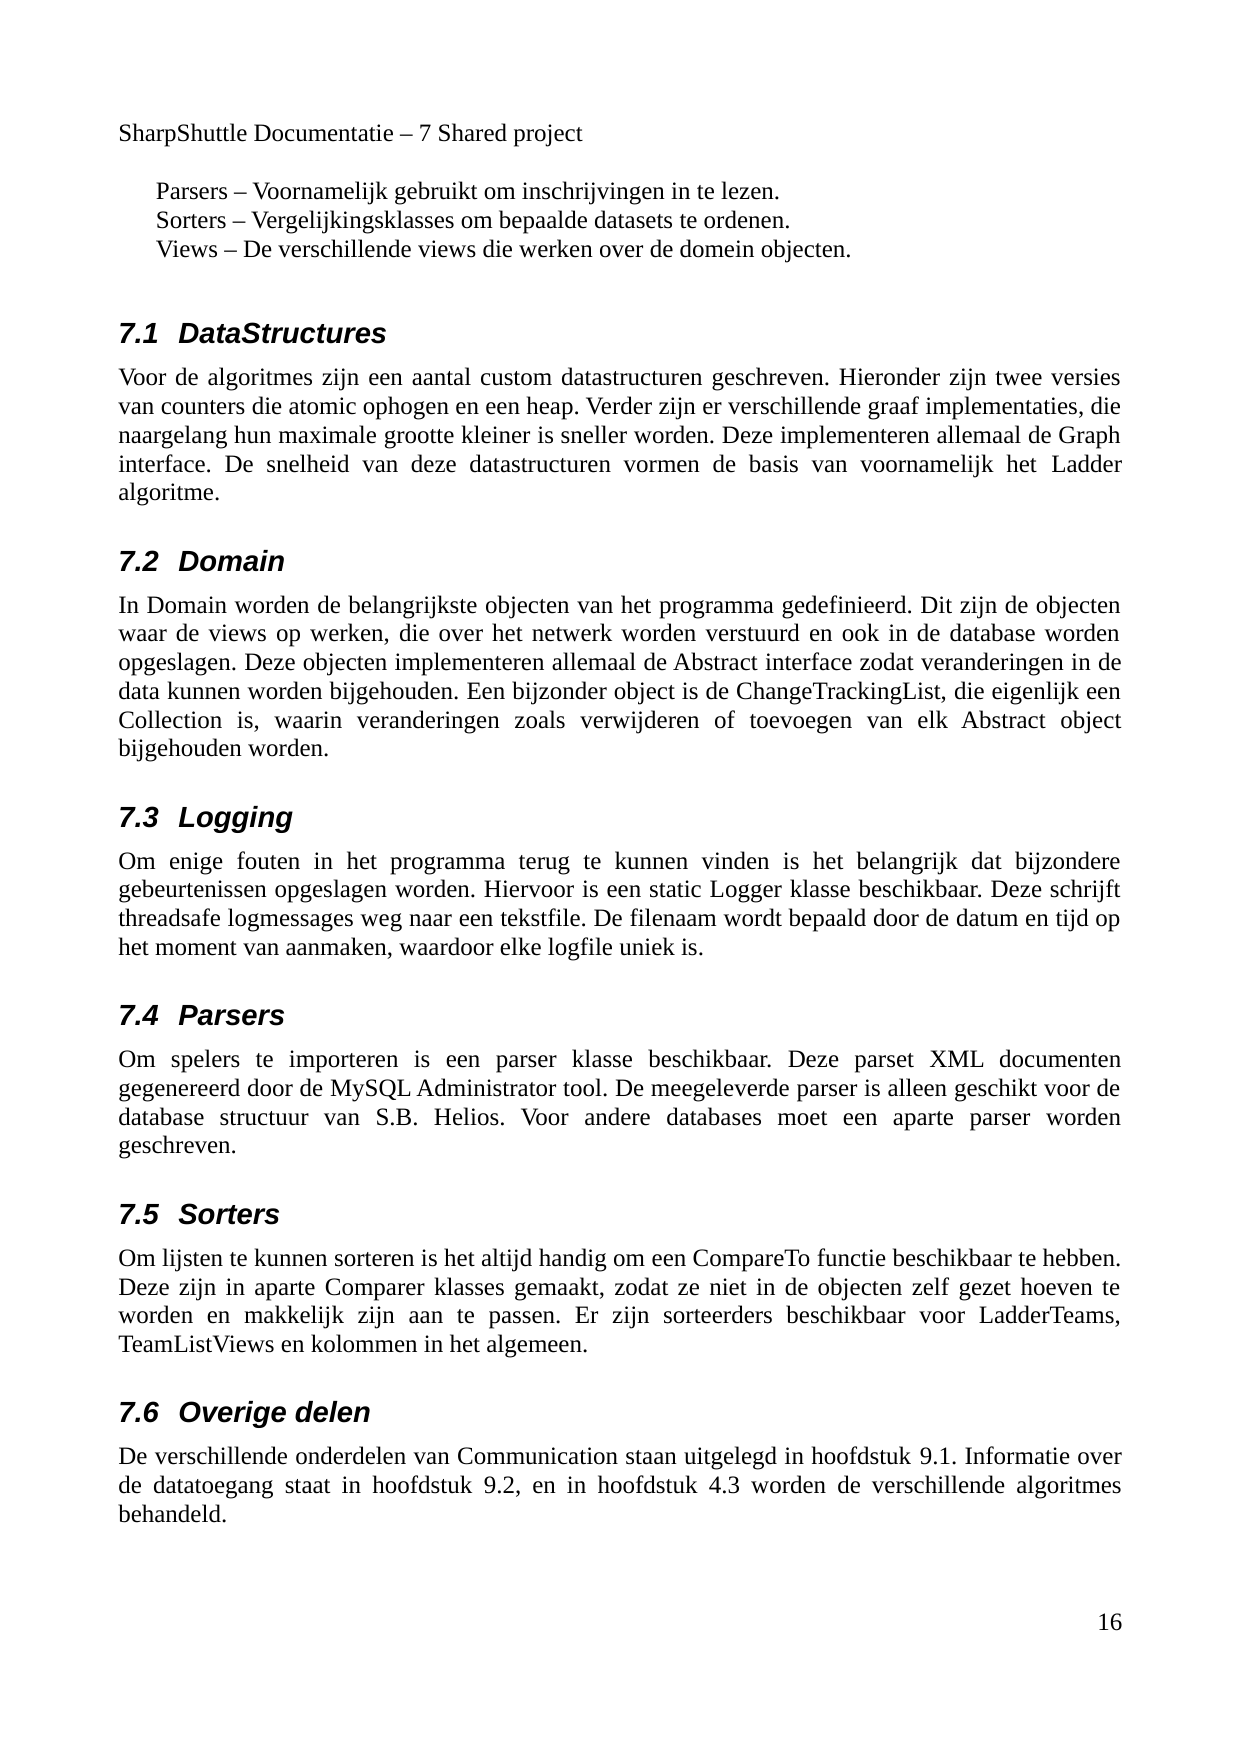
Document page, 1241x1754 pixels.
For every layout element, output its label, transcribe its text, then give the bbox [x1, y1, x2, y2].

text Sorters – Vergelijkingsklasses om bepaalde datasets te ordenen. [156, 205, 1122, 234]
subtitle Sorters [118, 1197, 1122, 1230]
subtitle Logging [118, 800, 1122, 833]
text Om enige fouten in het programma terug te kunnen vinden is het belangrijk dat bijzondere gebeurtenissen opgeslagen worden. Hiervoor is een static Logger klasse beschikbaar. Deze schrijft threadsafe logmessages weg naar een tekstfile. De filenaam wordt bepaald door de datum en tijd op het moment van aanmaken, waardoor elke logfile uniek is. [118, 846, 1122, 961]
text Parsers – Voornamelijk gebruikt om inschrijvingen in te lezen. [156, 176, 1122, 205]
subtitle Domain [118, 544, 1122, 577]
subtitle DataStructures [118, 316, 1122, 350]
text Om spelers te importeren is een parser klasse beschikbaar. Deze parset XML documenten gegenereerd door de MySQL Administrator tool. De meegeleverde parser is alleen geschikt voor de database structuur van S.B. Helios. Voor andere databases moet een aparte parser worden geschreven. [118, 1044, 1122, 1159]
subtitle Overige delen [118, 1395, 1122, 1429]
subtitle Parsers [118, 998, 1122, 1032]
text In Domain worden de belangrijkste objecten van het programma gedefinieerd. Dit zijn de objecten waar de views op werken, die over het netwerk worden verstuurd en ook in de database worden opgeslagen. Deze objecten implementeren allemaal de Abstract interface zodat veranderingen in de data kunnen worden bijgehouden. Een bijzonder object is de ChangeTrackingList, die eigenlijk een Collection is, waarin veranderingen zoals verwijderen of toevoegen van elk Abstract object bijgehouden worden. [118, 590, 1122, 762]
text Views – De verschillende views die werken over de domein objecten. [156, 234, 1122, 263]
text Voor de algoritmes zijn een aantal custom datastructuren geschreven. Hieronder zijn twee versies van counters die atomic ophogen en een heap. Verder zijn er verschillende graaf implementaties, die naargelang hun maximale grootte kleiner is sneller worden. Deze implementeren allemaal de Graph interface. De snelheid van deze datastructuren vormen de basis van voornamelijk het Ladder algoritme. [118, 362, 1122, 506]
text Om lijsten te kunnen sorteren is het altijd handig om een CompareTo functie beschikbaar te hebben. Deze zijn in aparte Comparer klasses gemaakt, zodat ze niet in de objecten zelf gezet hoeven te worden en makkelijk zijn aan te passen. Er zijn sorteerders beschikbaar voor LadderTeams, TeamListViews en kolommen in het algemeen. [118, 1243, 1122, 1358]
text De verschillende onderdelen van Communication staan uitgelegd in hoofdstuk 9.1. Informatie over de datatoegang staat in hoofdstuk 9.2, en in hoofdstuk 4.3 worden de verschillende algoritmes behandeld. [118, 1441, 1122, 1528]
